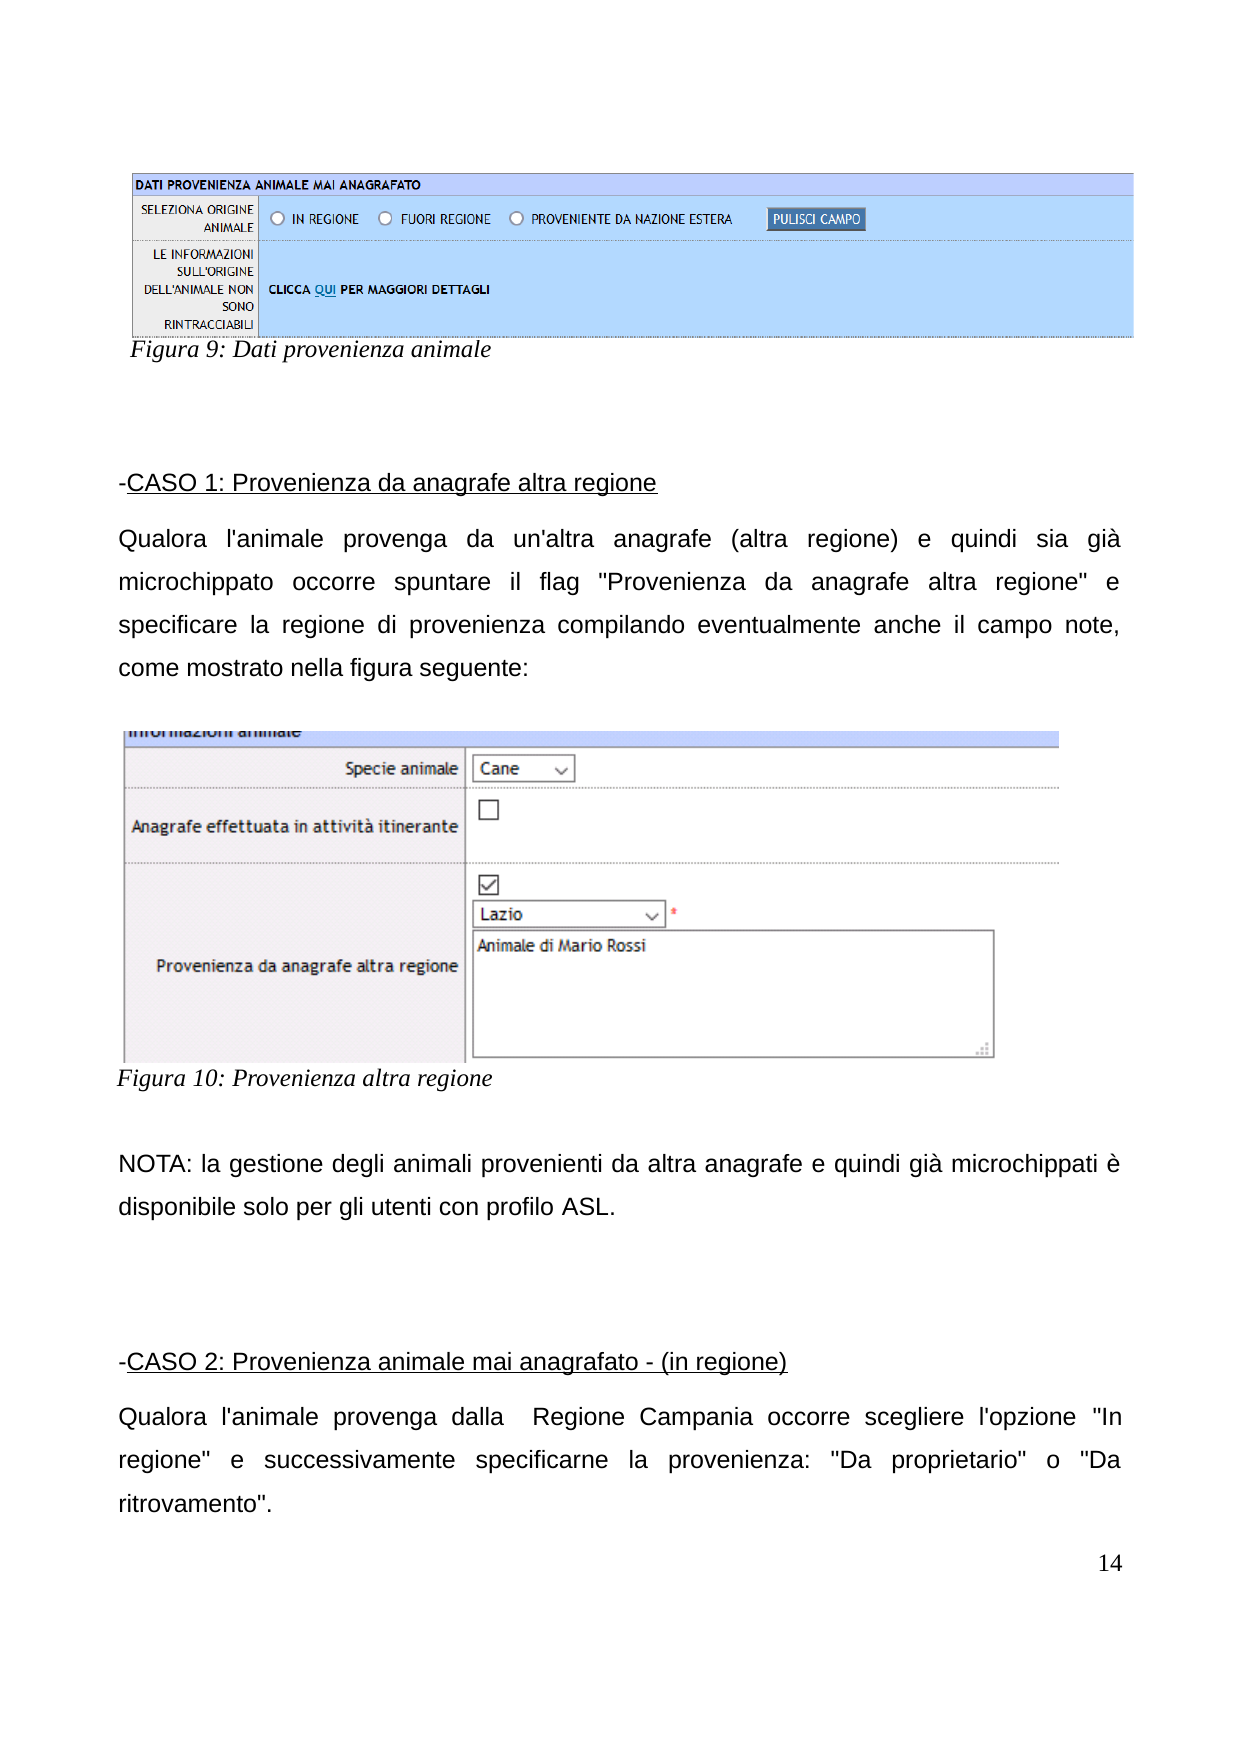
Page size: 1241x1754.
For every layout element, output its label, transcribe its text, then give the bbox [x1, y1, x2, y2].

text -CASO 1: Provenienza da anagrafe altra regione [118, 176, 1122, 497]
text Qualora l'animale provenga dalla Regione Campania occorre scegliere l'opzione "In regione" e successivamente specificarne la provenienza: "Da proprietario" o "Da ritrovamento". [118, 1402, 1122, 1517]
text NOTA: la gestione degli animali provenienti da altra anagrafe e quindi già microchippati è disponibile solo per gli utenti con profilo ASL. [117, 709, 1122, 1221]
text Figura 10: Provenienza altra regione [117, 1063, 1059, 1092]
text Figura 9: Dati provenienza animale [130, 340, 886, 363]
picture [129, 171, 1134, 340]
text Qualora l'animale provenga da un'altra anagrafe (altra regione) e quindi sia già microchippato occorre spuntare il flag "Provenienza da anagrafe altra regione" e specificare la regione di provenienza compilando eventualmente anche il campo note, come mostrato nella figura seguente: [118, 524, 1122, 682]
text -CASO 2: Provenienza animale mai anagrafato - (in regione) [118, 1303, 1122, 1375]
picture [116, 731, 1059, 1063]
